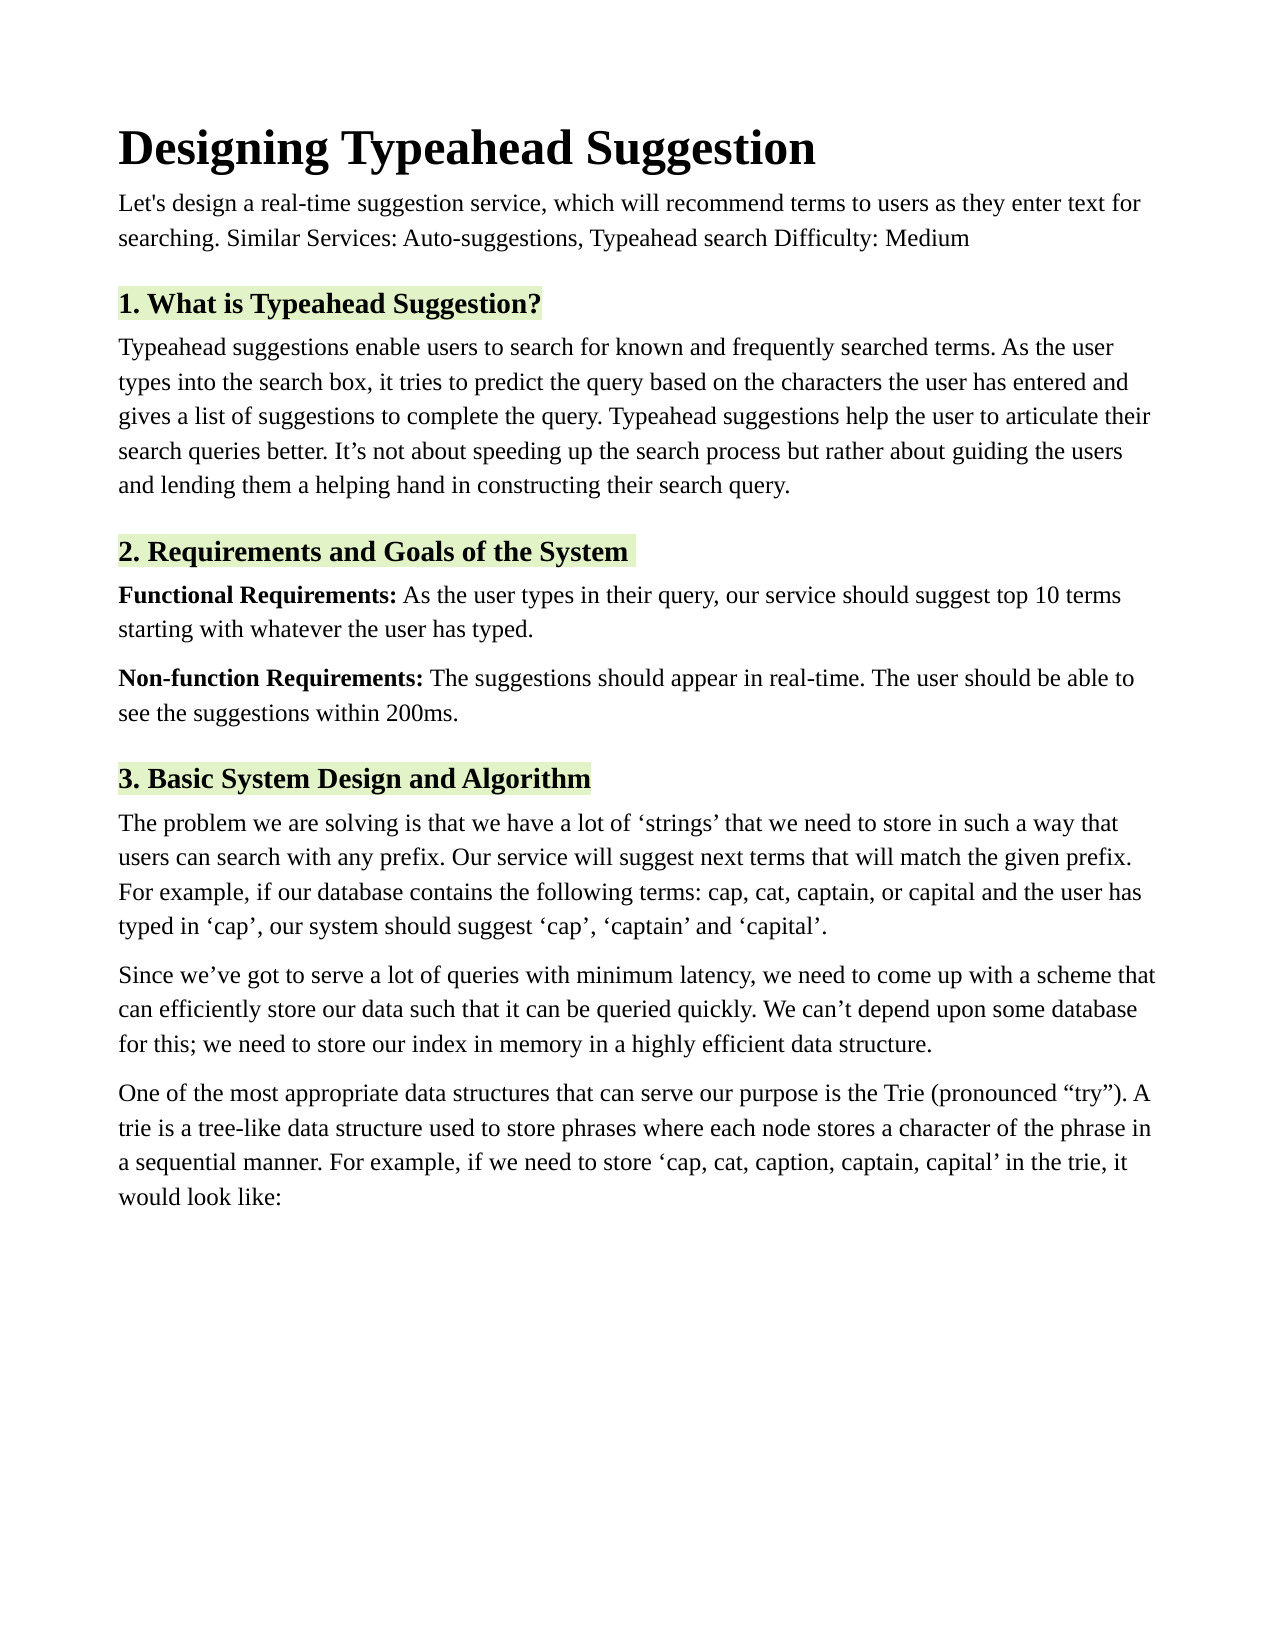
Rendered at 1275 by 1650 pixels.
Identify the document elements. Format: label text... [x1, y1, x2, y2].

text The problem we are solving is that we have a lot of ‘strings’ that we need to store in such a way that users can search with any prefix. Our service will suggest next terms that will match the given prefix. For example, if our database contains the following terms: cap, cat, captain, or capital and the user has typed in ‘cap’, our system should suggest ‘cap’, ‘captain’ and ‘capital’. [118, 808, 1157, 940]
text Let's design a real-time suggestion service, which will recommend terms to users as they enter text for searching. Similar Services: Auto-suggestions, Typeahead search Difficulty: Medium [118, 188, 1157, 251]
subtitle 3. Basic System Design and Algorithm [118, 762, 1157, 795]
text One of the most appropriate data structures that can serve our purpose is the Trie (pronounced “try”). A trie is a tree-like data structure used to store phrases where each node stores a character of the phrase in a sequential manner. For example, if we need to store ‘cap, cat, caption, captain, capital’ in the trie, it would look like: [118, 1078, 1157, 1210]
text Non-function Requirements: The suggestions should appear in real-time. The user should be able to see the suggestions within 200ms. [118, 663, 1157, 727]
text Functional Requirements: As the user types in their query, our service should suggest top 10 terms starting with whatever the user has typed. [118, 580, 1157, 643]
subtitle Designing Typeahead Suggestion [118, 118, 1157, 176]
text Typeahead suggestions enable users to search for known and frequently searched terms. As the user types into the search box, it tries to predict the query based on the characters the user has entered and gives a list of suggestions to complete the query. Typeahead suggestions help the user to articulate their search queries better. It’s not about speeding up the search process but rather about guiding the users and lending them a helping hand in constructing their search query. [118, 332, 1157, 499]
subtitle 1. What is Typeahead Suggestion? [118, 286, 1157, 320]
text Since we’ve got to serve a lot of queries with minimum latency, we need to come up with a scheme that can efficiently store our data such that it can be queried quickly. We can’t depend upon some database for this; we need to store our index in memory in a highly efficient data structure. [118, 960, 1157, 1058]
subtitle 2. Requirements and Goals of the System [118, 534, 1157, 567]
